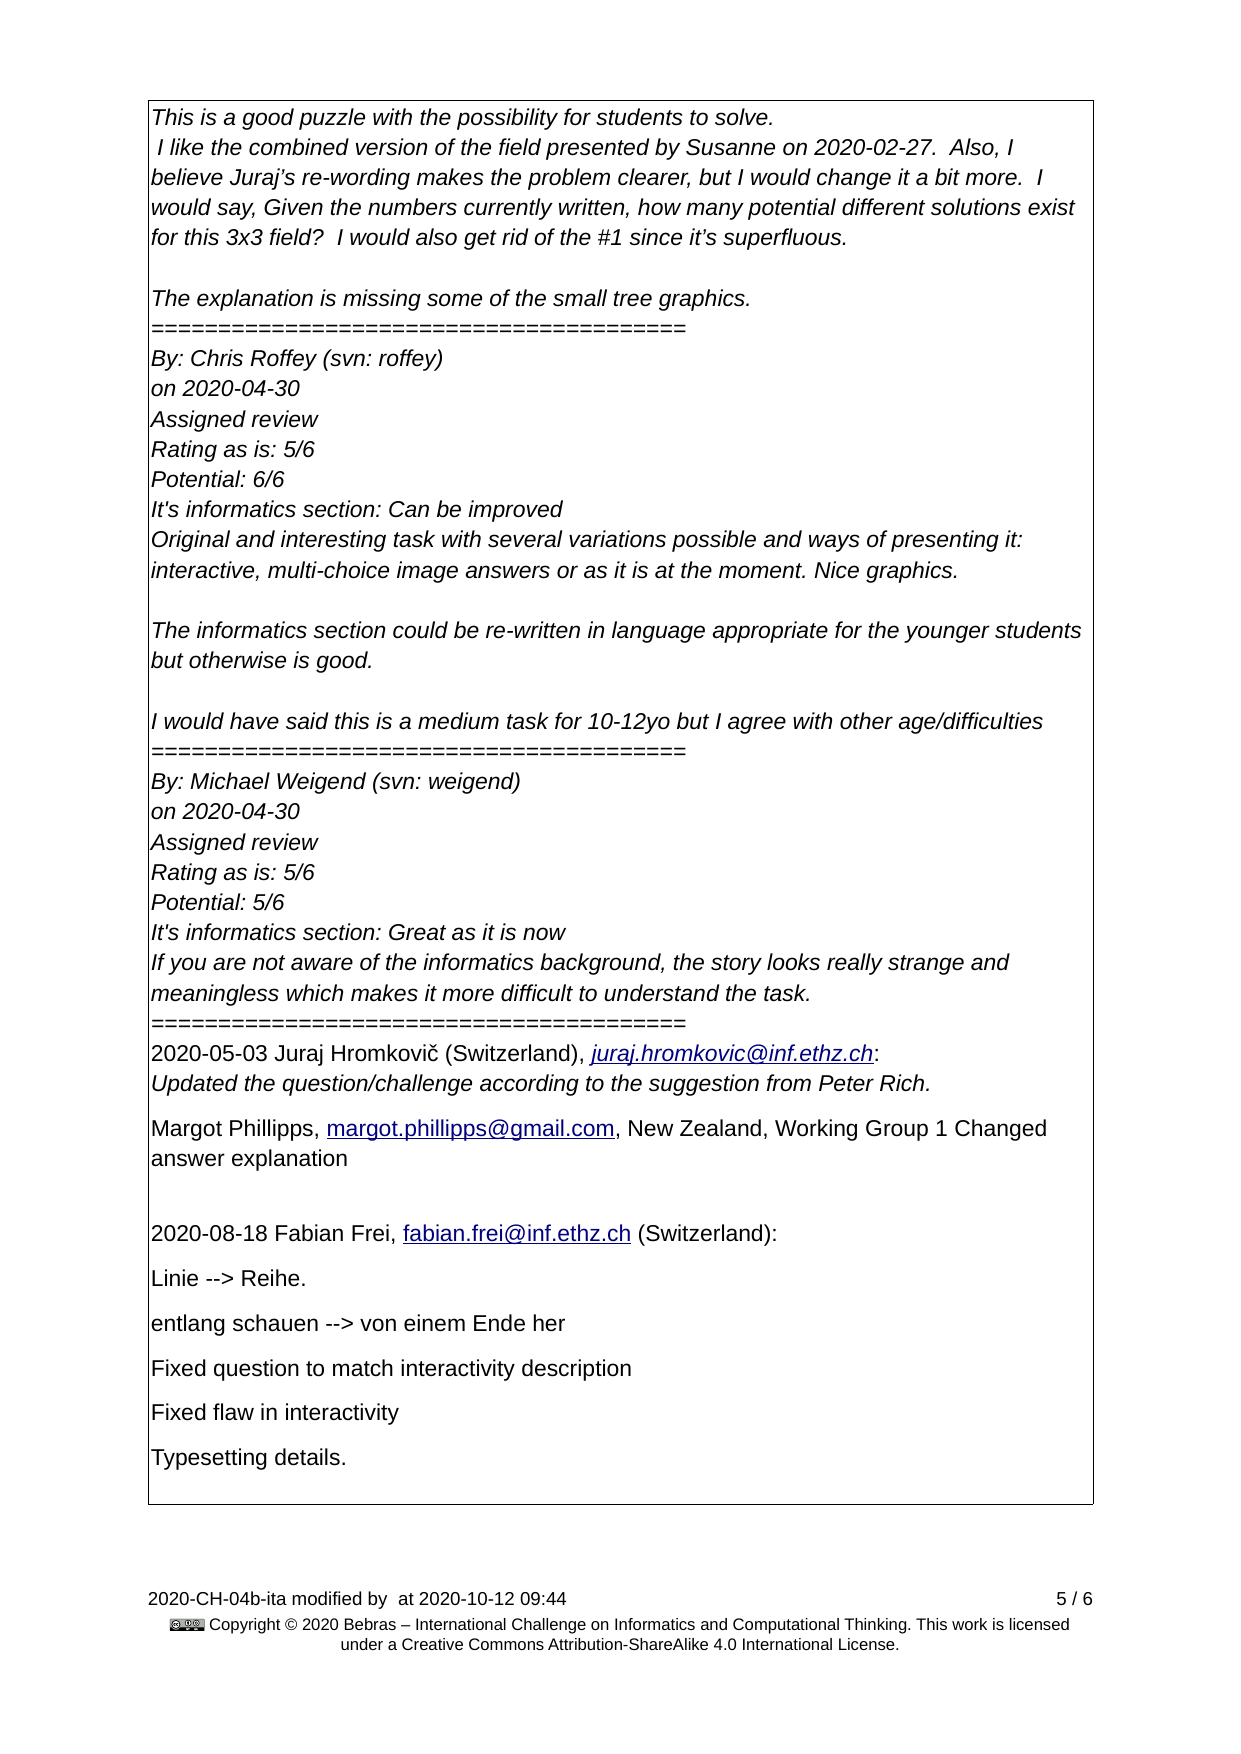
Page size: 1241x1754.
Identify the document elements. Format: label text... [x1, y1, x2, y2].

text Linie --> Reihe. [149, 1262, 1093, 1291]
text entlang schauen --> von einem Ende her [149, 1307, 1093, 1336]
text This is a good puzzle with the possibility for students to solve. I like the combined version of the field presented by Susanne on 2020-02-27. Also, I believe Juraj’s re-wording makes the problem clearer, but I would change it a bit more. I would say, Given the numbers currently written, how many potential different solutions exist for this 3x3 field? I would also get rid of the #1 since it’s superfluous. The explanation is missing some of the small tree graphics. ======================================== By: Chris Roffey (svn: roffey) on 2020-04-30 Assigned review Rating as is: 5/6 Potential: 6/6 It's informatics section: Can be improved Original and interesting task with several variations possible and ways of presenting it: interactive, multi-choice image answers or as it is at the moment. Nice graphics. The informatics section could be re-written in language appropriate for the younger students but otherwise is good. I would have said this is a medium task for 10-12yo but I agree with other age/difficulties ======================================== By: Michael Weigend (svn: weigend) on 2020-04-30 Assigned review Rating as is: 5/6 Potential: 5/6 It's informatics section: Great as it is now If you are not aware of the informatics background, the story looks really strange and meaningless which makes it more difficult to understand the task. ======================================== 2020-05-03 Juraj Hromkovič (Switzerland), juraj.hromkovic@inf.ethz.ch: Updated the question/challenge according to the suggestion from Peter Rich. [149, 101, 1093, 1096]
text Fixed flaw in interactivity [149, 1396, 1093, 1426]
text 2020-08-18 Fabian Frei, fabian.frei@inf.ethz.ch (Switzerland): [149, 1187, 1093, 1246]
text Margot Phillipps, margot.phillipps@gmail.com, New Zealand, Working Group 1 Changed answer explanation [149, 1112, 1093, 1171]
text Fixed question to match interactivity description [149, 1351, 1093, 1381]
text Typesetting details. [149, 1441, 1093, 1504]
